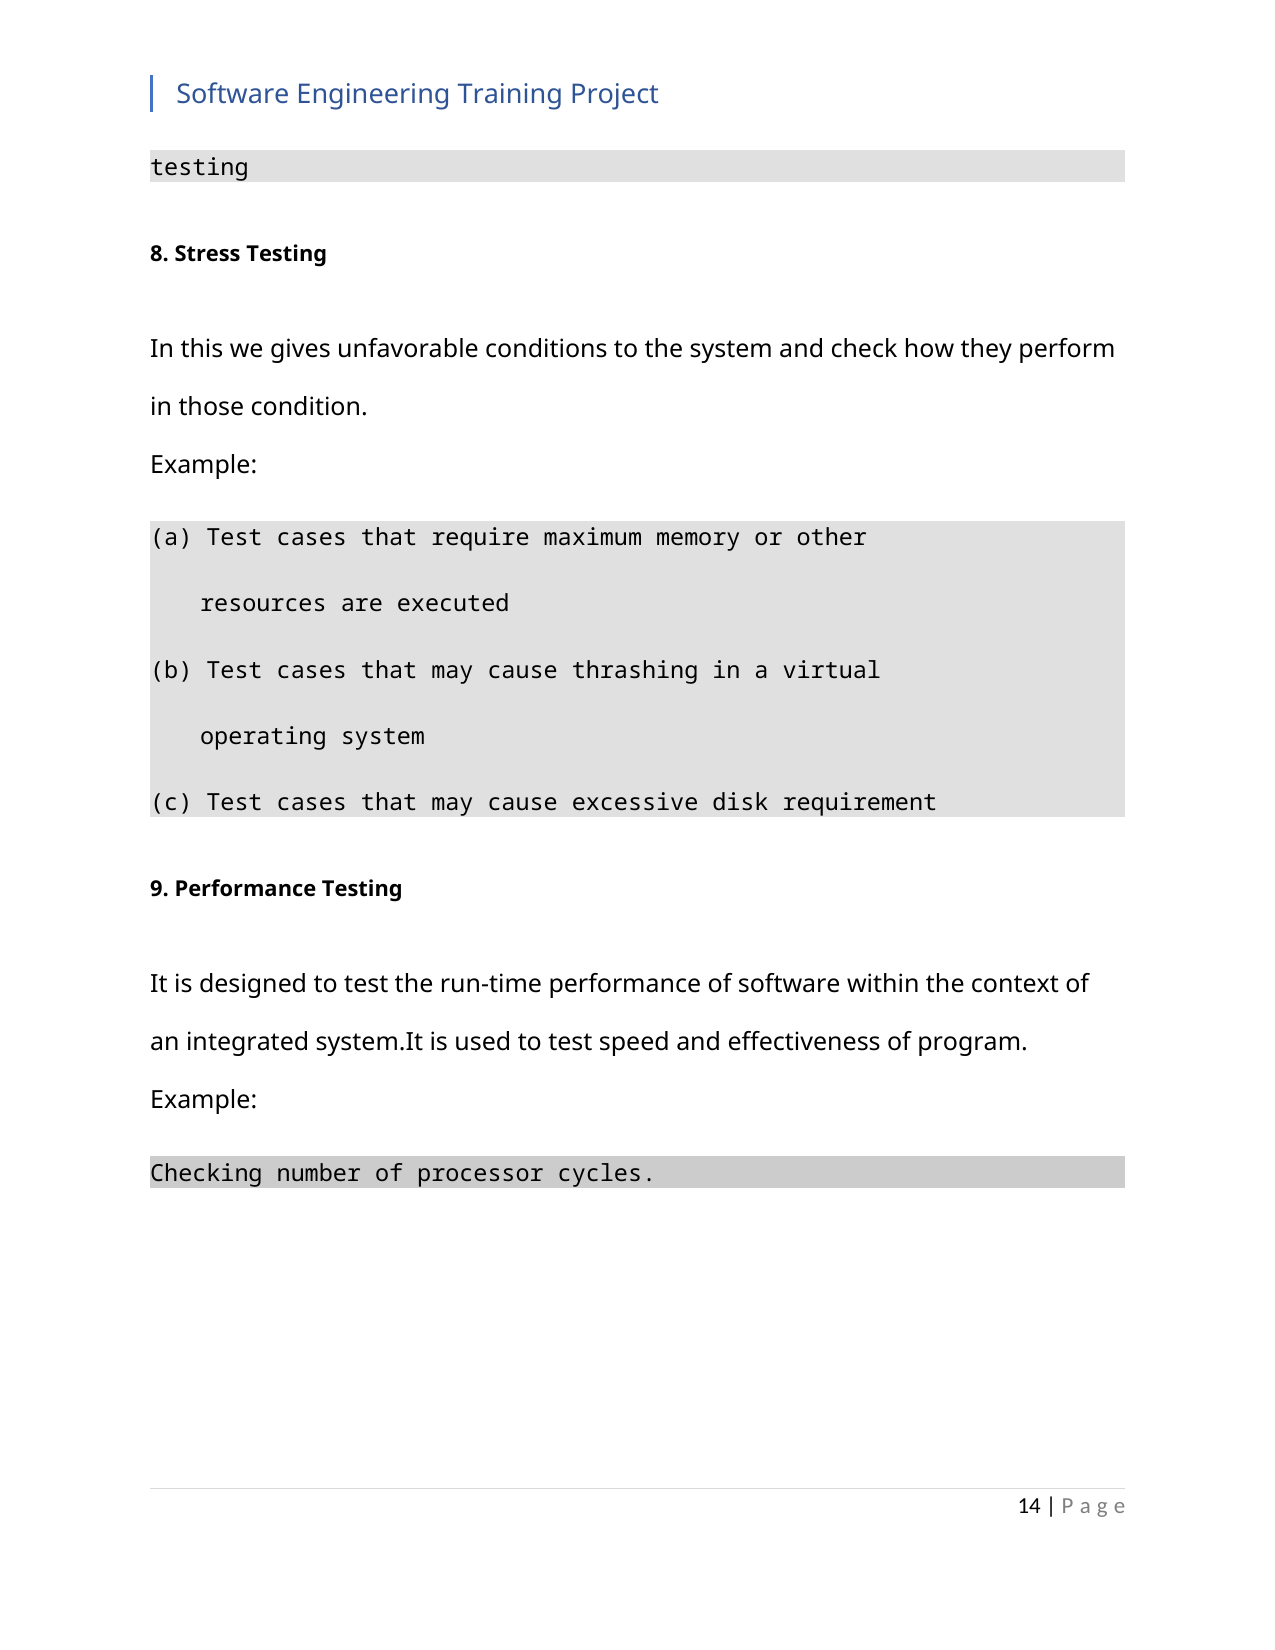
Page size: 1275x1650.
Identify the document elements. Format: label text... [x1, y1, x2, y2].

text Checking number of processor cycles. [150, 1156, 1125, 1188]
text testing [150, 150, 1125, 182]
subtitle 8. Stress Testing [150, 238, 1125, 268]
text resources are executed [150, 587, 1125, 619]
text It is designed to test the run-time performance of software within the context of an integrated system.It is used to test speed and effectiveness of program. Example: [150, 966, 1125, 1116]
text (a) Test cases that require maximum memory or other [150, 521, 1125, 553]
subtitle 9. Performance Testing [150, 873, 1125, 903]
text (c) Test cases that may cause excessive disk requirement [150, 785, 1125, 817]
text operating system [150, 719, 1125, 751]
text In this we gives unfavorable conditions to the system and check how they perform in those condition. Example: [150, 330, 1125, 481]
text (b) Test cases that may cause thrashing in a virtual [150, 653, 1125, 685]
